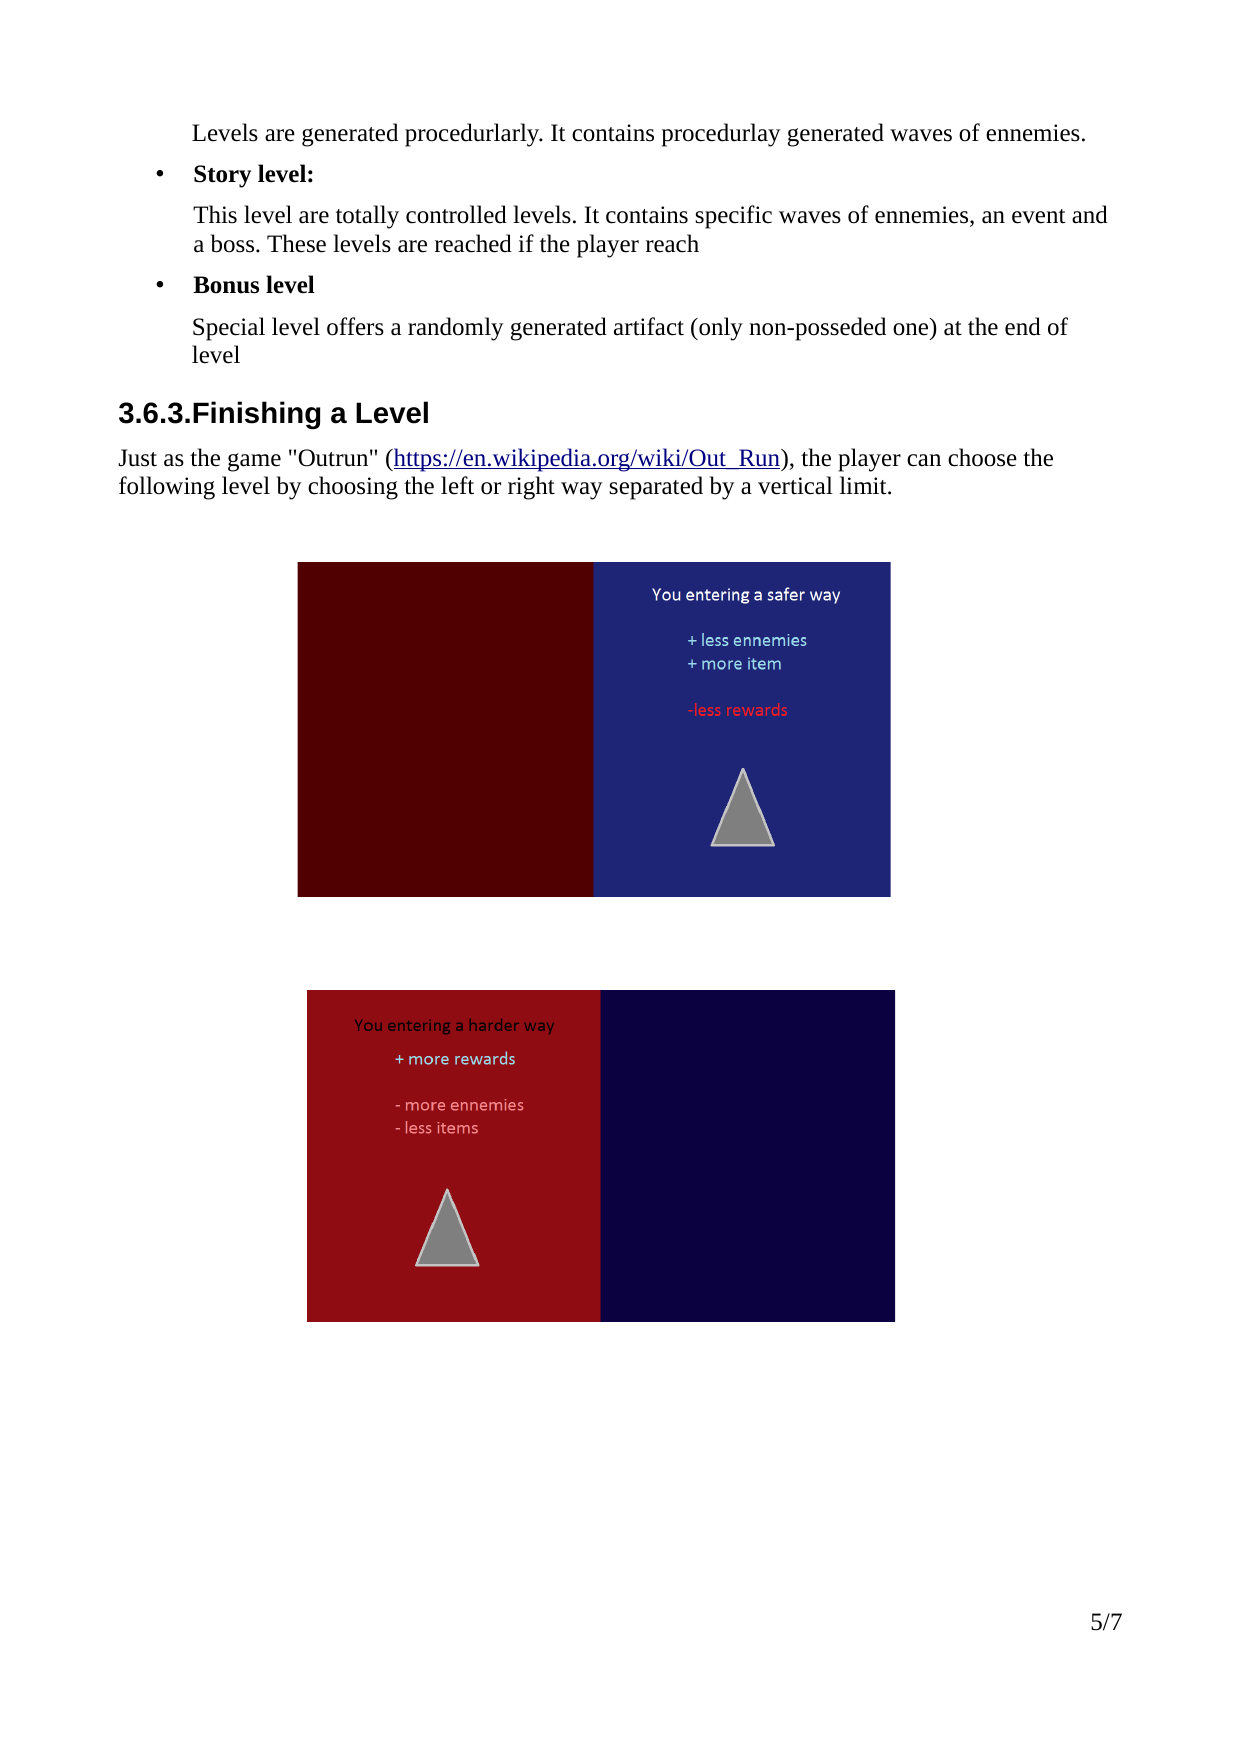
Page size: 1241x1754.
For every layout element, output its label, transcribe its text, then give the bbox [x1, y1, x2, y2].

text Just as the game "Outrun" (https://en.wikipedia.org/wiki/Out_Run), the player can choose the following level by choosing the left or right way separated by a vertical limit. [118, 443, 1122, 500]
list Bonus level [156, 271, 1122, 299]
text Levels are generated procedurlarly. It contains procedurlay generated waves of ennemies. [192, 118, 1122, 147]
picture [307, 990, 896, 1322]
subtitle 3.6.3.Finishing a Level [118, 396, 1122, 430]
picture [297, 562, 891, 897]
list This level are totally controlled levels. It contains specific waves of ennemies, an event and a boss. These levels are reached if the player reach [156, 201, 1122, 258]
text Special level offers a randomly generated artifact (only non-posseded one) at the end of level [192, 312, 1122, 369]
list Story level: [156, 159, 1122, 188]
